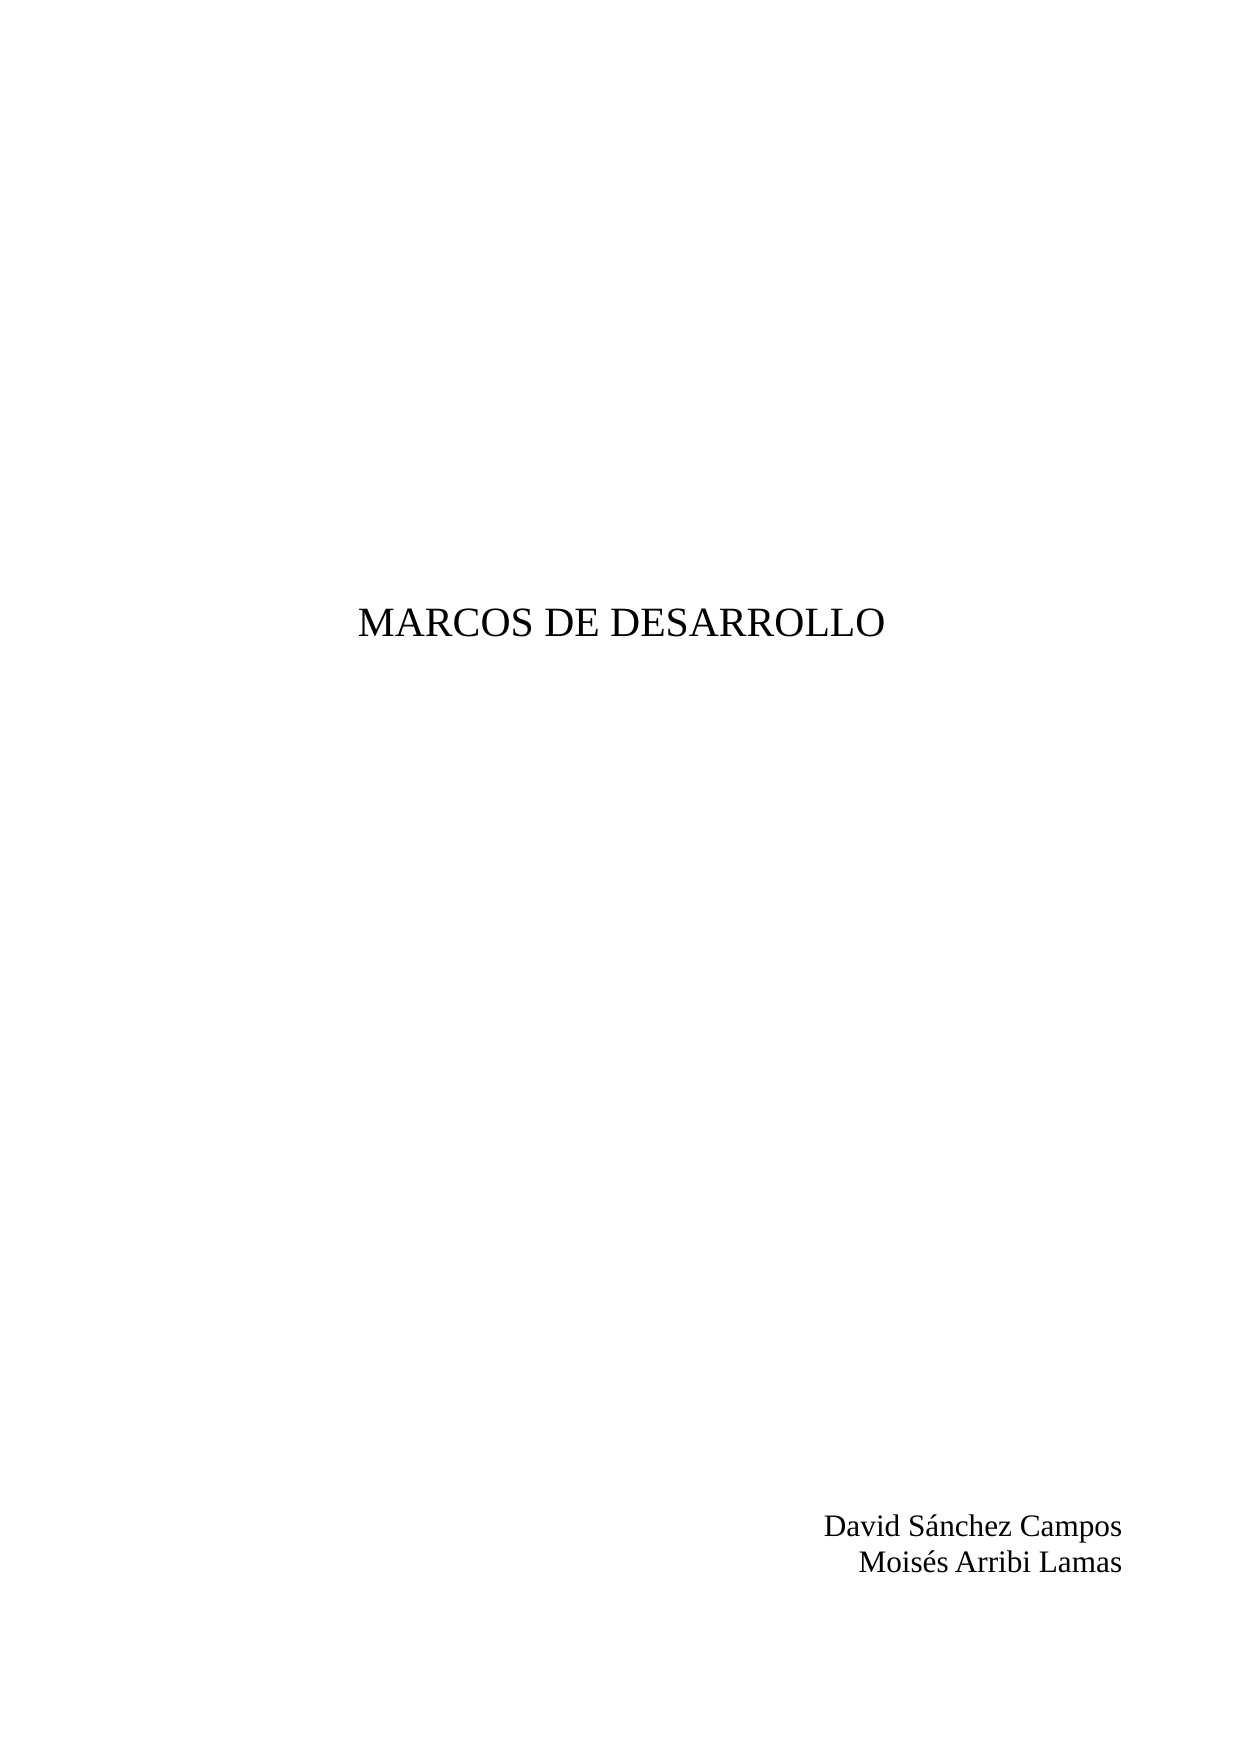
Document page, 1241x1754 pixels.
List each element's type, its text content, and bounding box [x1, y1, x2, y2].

text MARCOS DE DESARROLLO [118, 597, 1122, 645]
text David Sánchez Campos [118, 1508, 1122, 1544]
text Moisés Arribi Lamas [118, 1544, 1122, 1579]
